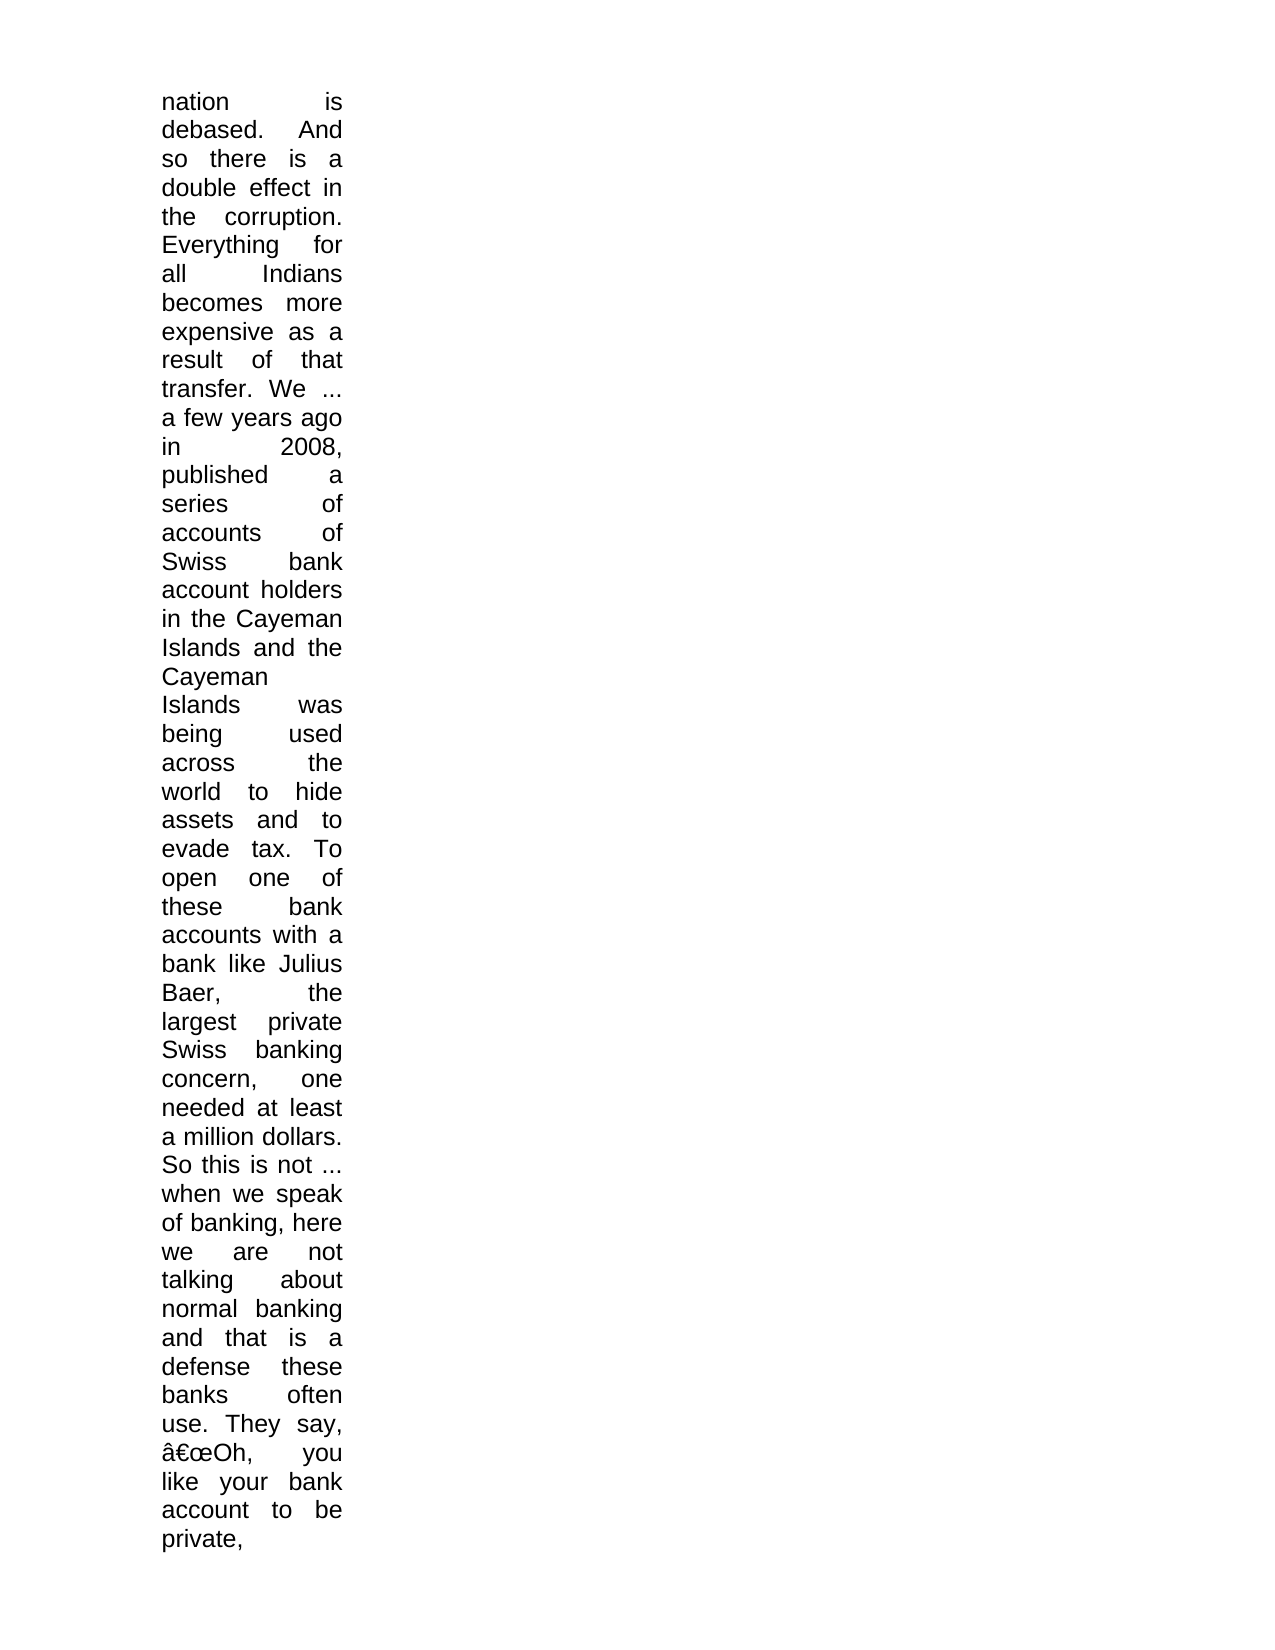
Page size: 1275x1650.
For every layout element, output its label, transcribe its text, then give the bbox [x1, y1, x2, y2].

table_header [150, 75, 1125, 1564]
table_cell nation is debased. And so there is a double effect in the corruption. Everything for all Indians becomes more expensive as a result of that transfer. We ... a few years ago in 2008, published a series of accounts of Swiss bank account holders in the Cayeman Islands and the Cayeman Islands was being used across the world to hide assets and to evade tax. To open one of these bank accounts with a bank like Julius Baer, the largest private Swiss banking concern, one needed at least a million dollars. So this is not ... when we speak of banking, here we are not talking about normal banking and that is a defense these banks often use. They say, â€œOh, you like your bank account to be private, [156, 81, 348, 1558]
